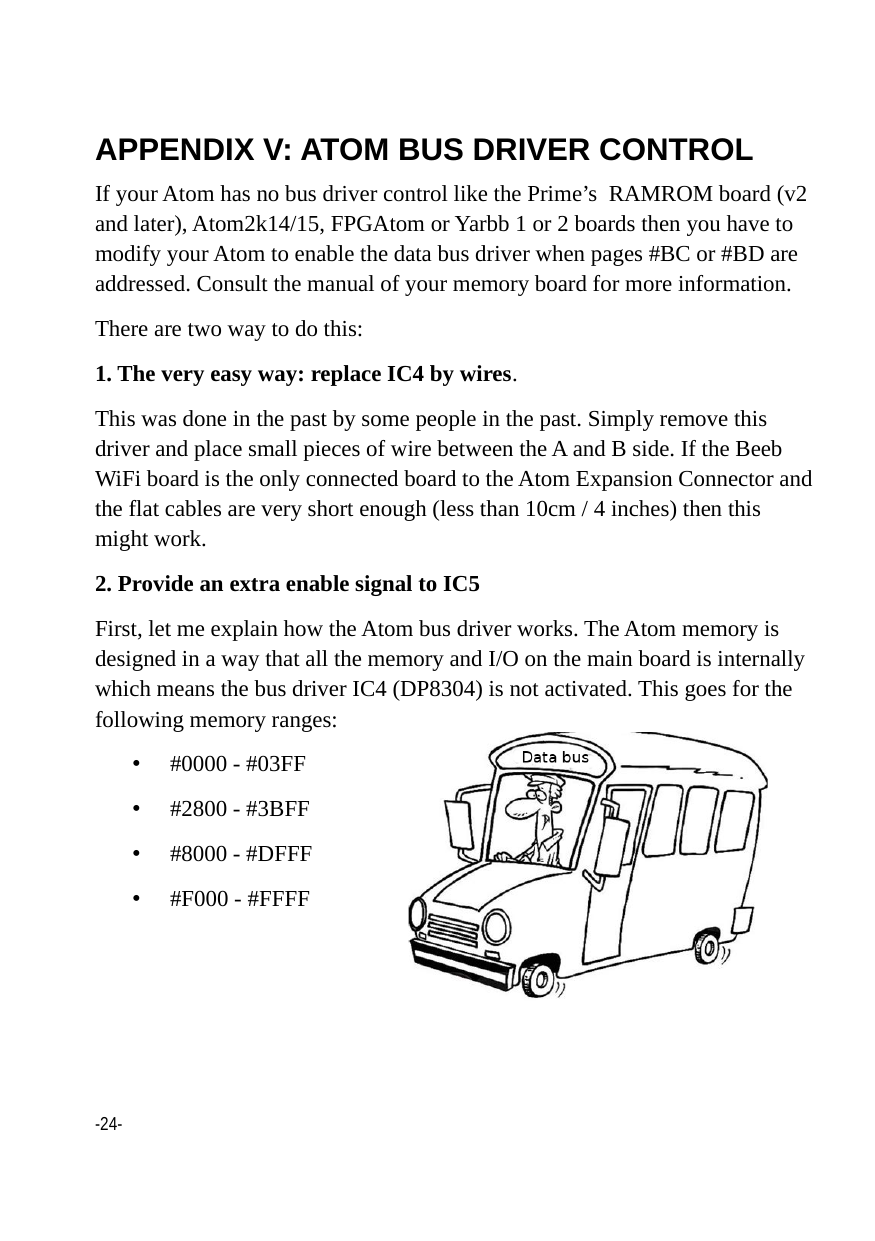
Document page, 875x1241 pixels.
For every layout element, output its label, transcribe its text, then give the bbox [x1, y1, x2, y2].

list #F000 - #FFFF [132, 885, 408, 911]
text First, let me explain how the Atom bus driver works. The Atom memory is designed in a way that all the memory and I/O on the main board is internally which means the bus driver IC4 (DP8304) is not activated. This goes for the following memory ranges: [95, 615, 815, 732]
list [768, 840, 815, 866]
subtitle APPENDIX V: ATOM BUS DRIVER CONTROL [95, 131, 815, 167]
list #0000 - #03FF [132, 751, 408, 777]
list [768, 751, 815, 777]
text 1. The very easy way: replace IC4 by wires. [95, 360, 815, 386]
list [768, 795, 815, 822]
list #2800 - #3BFF [132, 795, 408, 822]
text 2. Provide an extra enable signal to IC5 [95, 570, 815, 597]
text If your Atom has no bus driver control like the Prime’s RAMROM board (v2 and later), Atom2k14/15, FPGAtom or Yarbb 1 or 2 boards then you have to modify your Atom to enable the data bus driver when pages #BC or #BD are addressed. Consult the manual of your memory board for more information. [95, 180, 815, 297]
list [768, 885, 815, 911]
picture [408, 732, 768, 1001]
text There are two way to do this: [95, 315, 815, 341]
list #8000 - #DFFF [132, 840, 408, 866]
text This was done in the past by some people in the past. Simply remove this driver and place small pieces of wire between the A and B side. If the Beeb WiFi board is the only connected board to the Atom Expansion Connector and the flat cables are very short enough (less than 10cm / 4 inches) then this might work. [95, 405, 815, 552]
